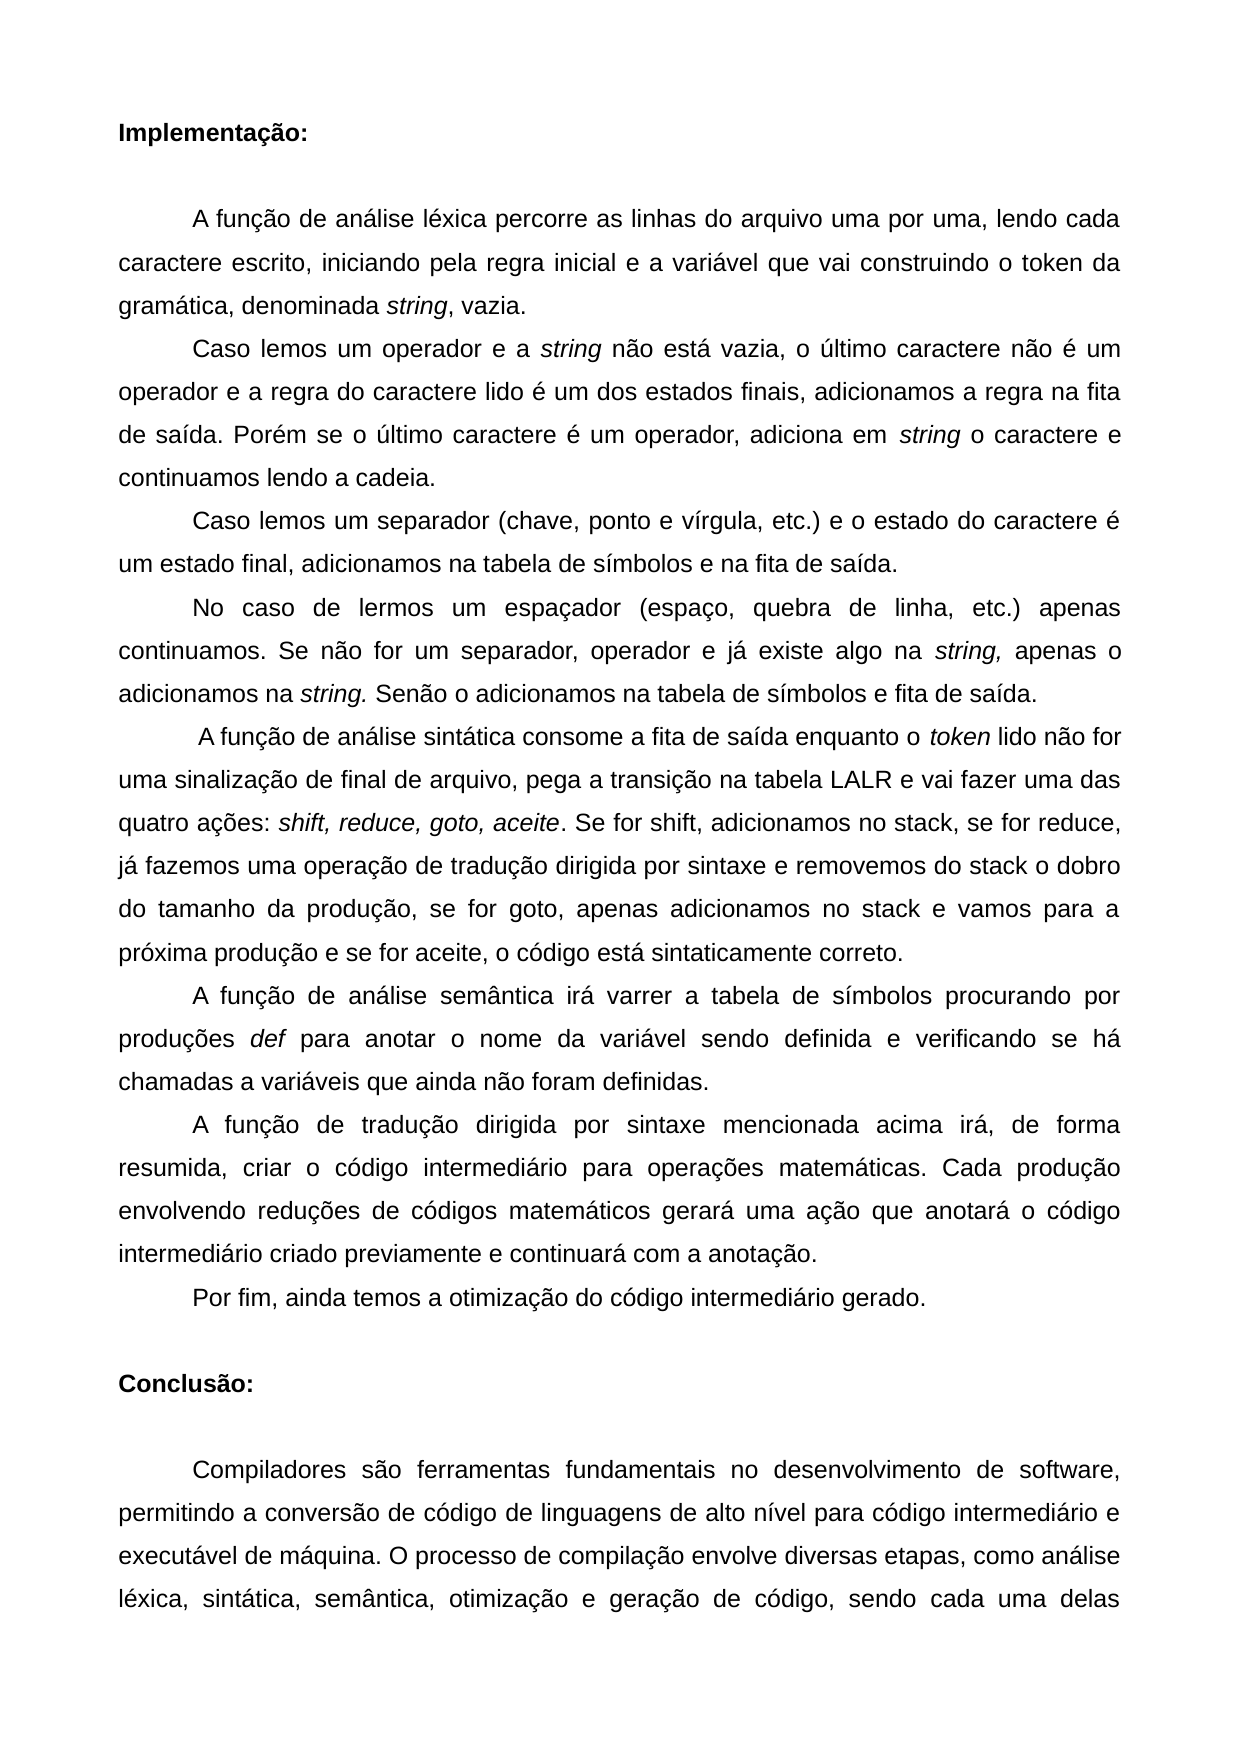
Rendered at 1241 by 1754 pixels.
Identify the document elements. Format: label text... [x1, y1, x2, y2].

text A função de análise semântica irá varrer a tabela de símbolos procurando por produções def para anotar o nome da variável sendo definida e verificando se há chamadas a variáveis que ainda não foram definidas. [118, 981, 1122, 1096]
text A função de análise léxica percorre as linhas do arquivo uma por uma, lendo cada caractere escrito, iniciando pela regra inicial e a variável que vai construindo o token da gramática, denominada string, vazia. [118, 204, 1122, 319]
text Compiladores são ferramentas fundamentais no desenvolvimento de software, permitindo a conversão de código de linguagens de alto nível para código intermediário e executável de máquina. O processo de compilação envolve diversas etapas, como análise léxica, sintática, semântica, otimização e geração de código, sendo cada uma delas [118, 1455, 1122, 1613]
text Conclusão: [118, 1369, 1122, 1397]
text Implementação: [118, 118, 1122, 147]
text A função de tradução dirigida por sintaxe mencionada acima irá, de forma resumida, criar o código intermediário para operações matemáticas. Cada produção envolvendo reduções de códigos matemáticos gerará uma ação que anotará o código intermediário criado previamente e continuará com a anotação. [118, 1110, 1122, 1268]
text A função de análise sintática consome a fita de saída enquanto o token lido não for uma sinalização de final de arquivo, pega a transição na tabela LALR e vai fazer uma das quatro ações: shift, reduce, goto, aceite. Se for shift, adicionamos no stack, se for reduce, já fazemos uma operação de tradução dirigida por sintaxe e removemos do stack o dobro do tamanho da produção, se for goto, apenas adicionamos no stack e vamos para a próxima produção e se for aceite, o código está sintaticamente correto. [118, 722, 1122, 966]
text Caso lemos um operador e a string não está vazia, o último caractere não é um operador e a regra do caractere lido é um dos estados finais, adicionamos a regra na fita de saída. Porém se o último caractere é um operador, adiciona em string o caractere e continuamos lendo a cadeia. [118, 334, 1122, 492]
text No caso de lermos um espaçador (espaço, quebra de linha, etc.) apenas continuamos. Se não for um separador, operador e já existe algo na string, apenas o adicionamos na string. Senão o adicionamos na tabela de símbolos e fita de saída. [118, 592, 1122, 707]
text Por fim, ainda temos a otimização do código intermediário gerado. [118, 1282, 1122, 1311]
text Caso lemos um separador (chave, ponto e vírgula, etc.) e o estado do caractere é um estado final, adicionamos na tabela de símbolos e na fita de saída. [118, 506, 1122, 578]
